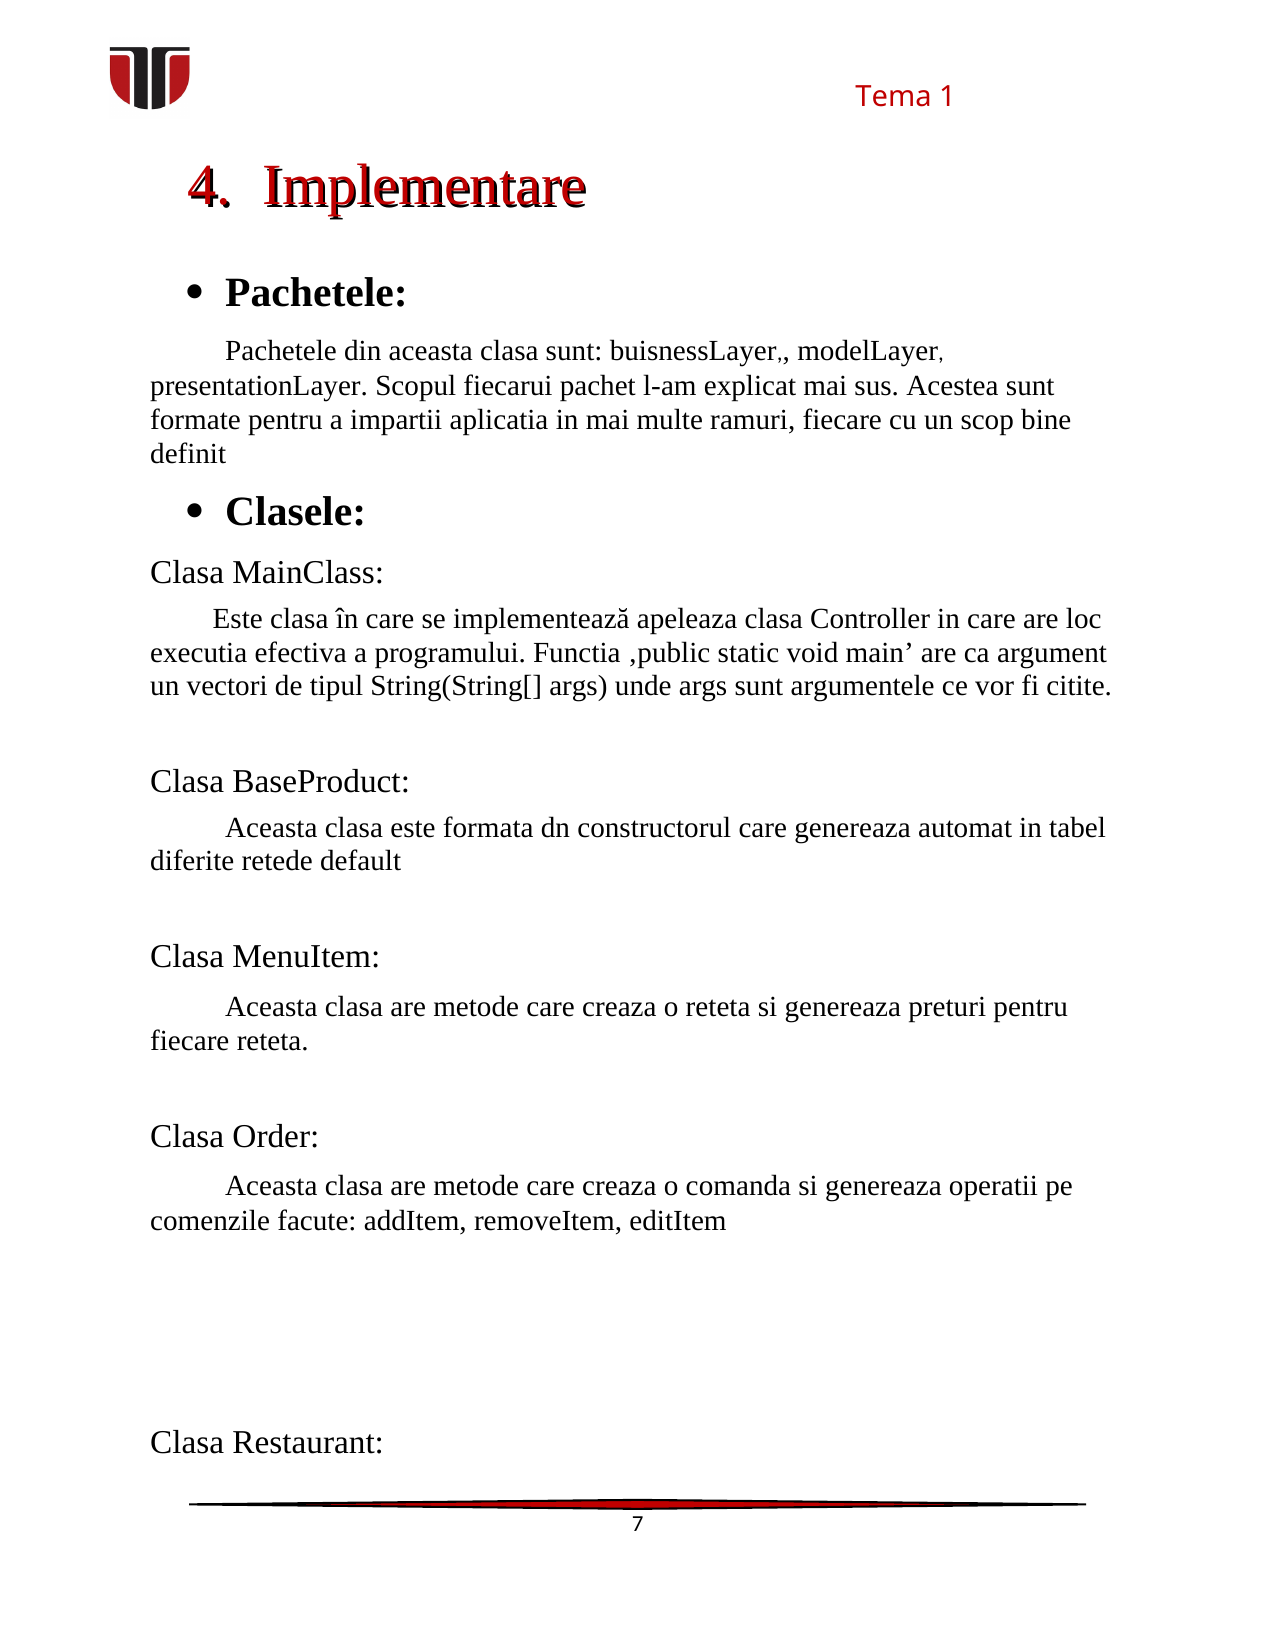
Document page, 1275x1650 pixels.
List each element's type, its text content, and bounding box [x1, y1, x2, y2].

list Clasele: [187, 487, 1125, 535]
text Aceasta clasa are metode care creaza o comanda si genereaza operatii pe comenzile facute: addItem, removeItem, editItem [150, 1164, 1125, 1236]
list Pachetele: [187, 268, 1125, 316]
text Clasa MenuItem: [150, 936, 1125, 974]
text Pachetele din aceasta clasa sunt: buisnessLayer,, modelLayer, presentationLayer. Scopul fiecarui pachet l-am explicat mai sus. Acestea sunt formate pentru a impartii aplicatia in mai multe ramuri, fiecare cu un scop bine definit [150, 333, 1125, 469]
text Este clasa în care se implementează apeleaza clasa Controller in care are loc executia efectiva a programului. Functia ‚public static void main’ are ca argument un vectori de tipul String(String[] args) unde args sunt argumentele ce vor fi citite. [150, 601, 1125, 702]
text Aceasta clasa este formata dn constructorul care genereaza automat in tabel diferite retede default [150, 810, 1125, 877]
text Aceasta clasa are metode care creaza o reteta si genereaza preturi pentru fiecare reteta. [150, 985, 1125, 1057]
list Implementare [187, 150, 1125, 217]
text Clasa MainClass: [150, 552, 1125, 591]
text Clasa Restaurant: [150, 1423, 1125, 1461]
text Clasa Order: [150, 1116, 1125, 1154]
text Clasa BaseProduct: [150, 761, 1125, 799]
